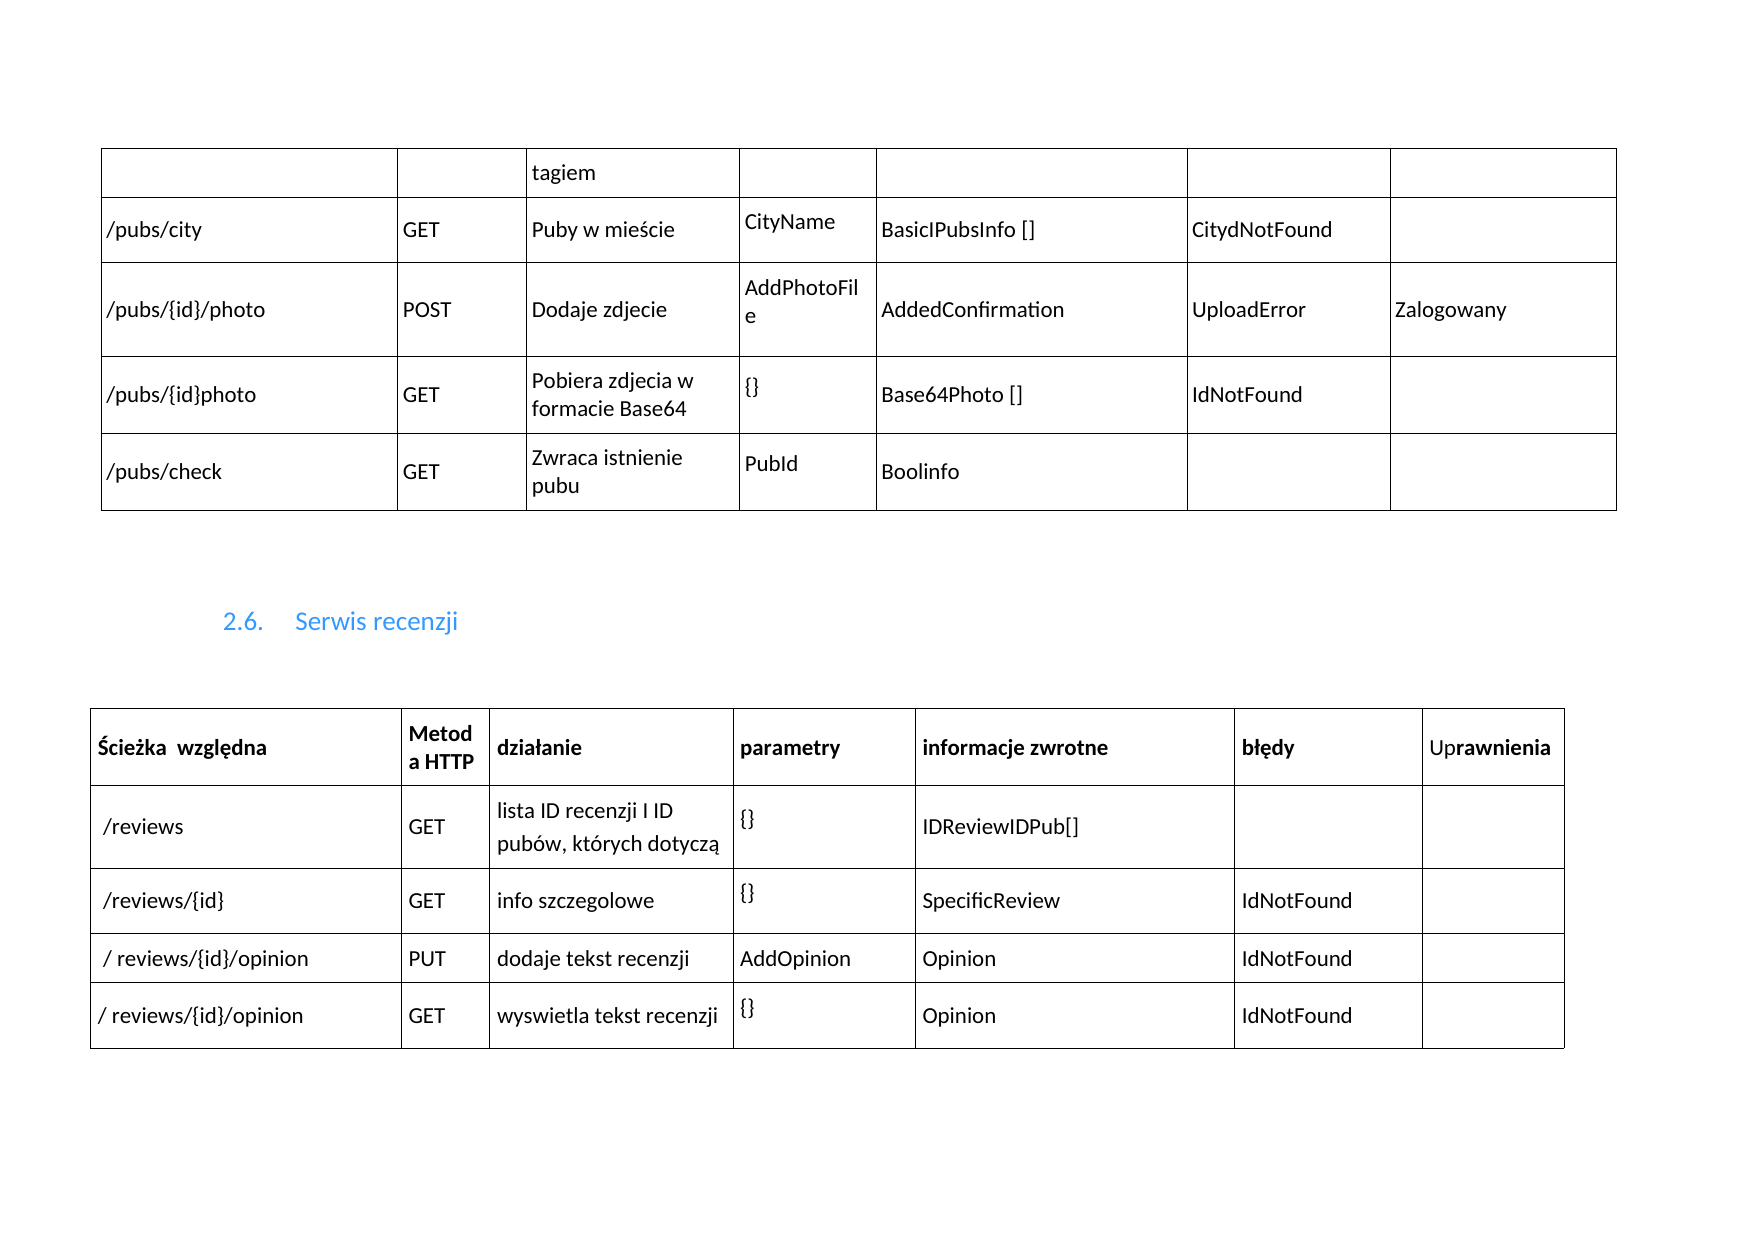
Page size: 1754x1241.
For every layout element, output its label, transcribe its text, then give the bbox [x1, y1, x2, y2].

table_cell [1391, 434, 1616, 510]
table_cell AddPhotoFile [740, 263, 876, 356]
table_cell tagiem [527, 149, 739, 197]
table_cell {} [734, 786, 915, 868]
table_cell [1423, 869, 1564, 933]
table_header działanie [490, 709, 733, 785]
table_cell BasicIPubsInfo [] [877, 198, 1187, 262]
table_header Ścieżka względna [91, 709, 401, 785]
table_cell [398, 149, 526, 197]
table_header Metoda HTTP [402, 709, 489, 785]
table_cell [1423, 934, 1564, 982]
table_cell [1423, 983, 1564, 1048]
list Serwis recenzji [223, 604, 1606, 637]
table_cell GET [402, 786, 489, 868]
table_cell AddOpinion [734, 934, 915, 982]
table_cell / reviews/{id}/opinion [91, 983, 401, 1048]
table_cell /reviews [91, 786, 401, 868]
table_cell Opinion [916, 934, 1234, 982]
table_header błędy [1235, 709, 1422, 785]
table_cell GET [398, 357, 526, 433]
table_cell IdNotFound [1235, 869, 1422, 933]
table_cell /pubs/{id}photo [102, 357, 397, 433]
table_cell [1391, 149, 1616, 197]
table_cell wyswietla tekst recenzji [490, 983, 733, 1048]
table_cell GET [402, 869, 489, 933]
table_cell Dodaje zdjecie [527, 263, 739, 356]
table_cell AddedConfirmation [877, 263, 1187, 356]
table_cell GET [398, 434, 526, 510]
table_cell /reviews/{id} [91, 869, 401, 933]
table_cell Zalogowany [1391, 263, 1616, 356]
table_cell PubId [740, 434, 876, 510]
table_cell {} [734, 869, 915, 933]
table_cell info szczegolowe [490, 869, 733, 933]
table_cell GET [402, 983, 489, 1048]
table_cell IdNotFound [1188, 357, 1390, 433]
table_cell /pubs/city [102, 198, 397, 262]
table_cell Zwraca istnienie pubu [527, 434, 739, 510]
table_cell [1391, 357, 1616, 433]
table_cell CityName [740, 198, 876, 262]
table_cell SpecificReview [916, 869, 1234, 933]
table_cell IdNotFound [1235, 934, 1422, 982]
table_cell Base64Photo [] [877, 357, 1187, 433]
table_cell / reviews/{id}/opinion [91, 934, 401, 982]
table_cell /pubs/{id}/photo [102, 263, 397, 356]
table_cell Boolinfo [877, 434, 1187, 510]
table_cell dodaje tekst recenzji [490, 934, 733, 982]
table_cell /pubs/check [102, 434, 397, 510]
table_cell Pobiera zdjecia w formacie Base64 [527, 357, 739, 433]
table_cell GET [398, 198, 526, 262]
table_cell POST [398, 263, 526, 356]
table_cell Puby w mieście [527, 198, 739, 262]
table_cell UploadError [1188, 263, 1390, 356]
table_cell {} [740, 357, 876, 433]
table_cell IDReviewIDPub[] [916, 786, 1234, 868]
table_cell [1423, 786, 1564, 868]
table_cell Opinion [916, 983, 1234, 1048]
table_cell CitydNotFound [1188, 198, 1390, 262]
table_cell [1188, 434, 1390, 510]
table_cell {} [734, 983, 915, 1048]
table_cell IdNotFound [1235, 983, 1422, 1048]
table_header informacje zwrotne [916, 709, 1234, 785]
table_cell PUT [402, 934, 489, 982]
table_header parametry [734, 709, 915, 785]
table_cell [1235, 786, 1422, 868]
table_cell [877, 149, 1187, 197]
table_cell [102, 149, 397, 197]
table_header Uprawnienia [1423, 709, 1564, 785]
table_cell lista ID recenzji I ID pubów, których dotyczą [490, 786, 733, 868]
table_cell [1188, 149, 1390, 197]
table_cell [1391, 198, 1616, 262]
table_cell [740, 149, 876, 197]
